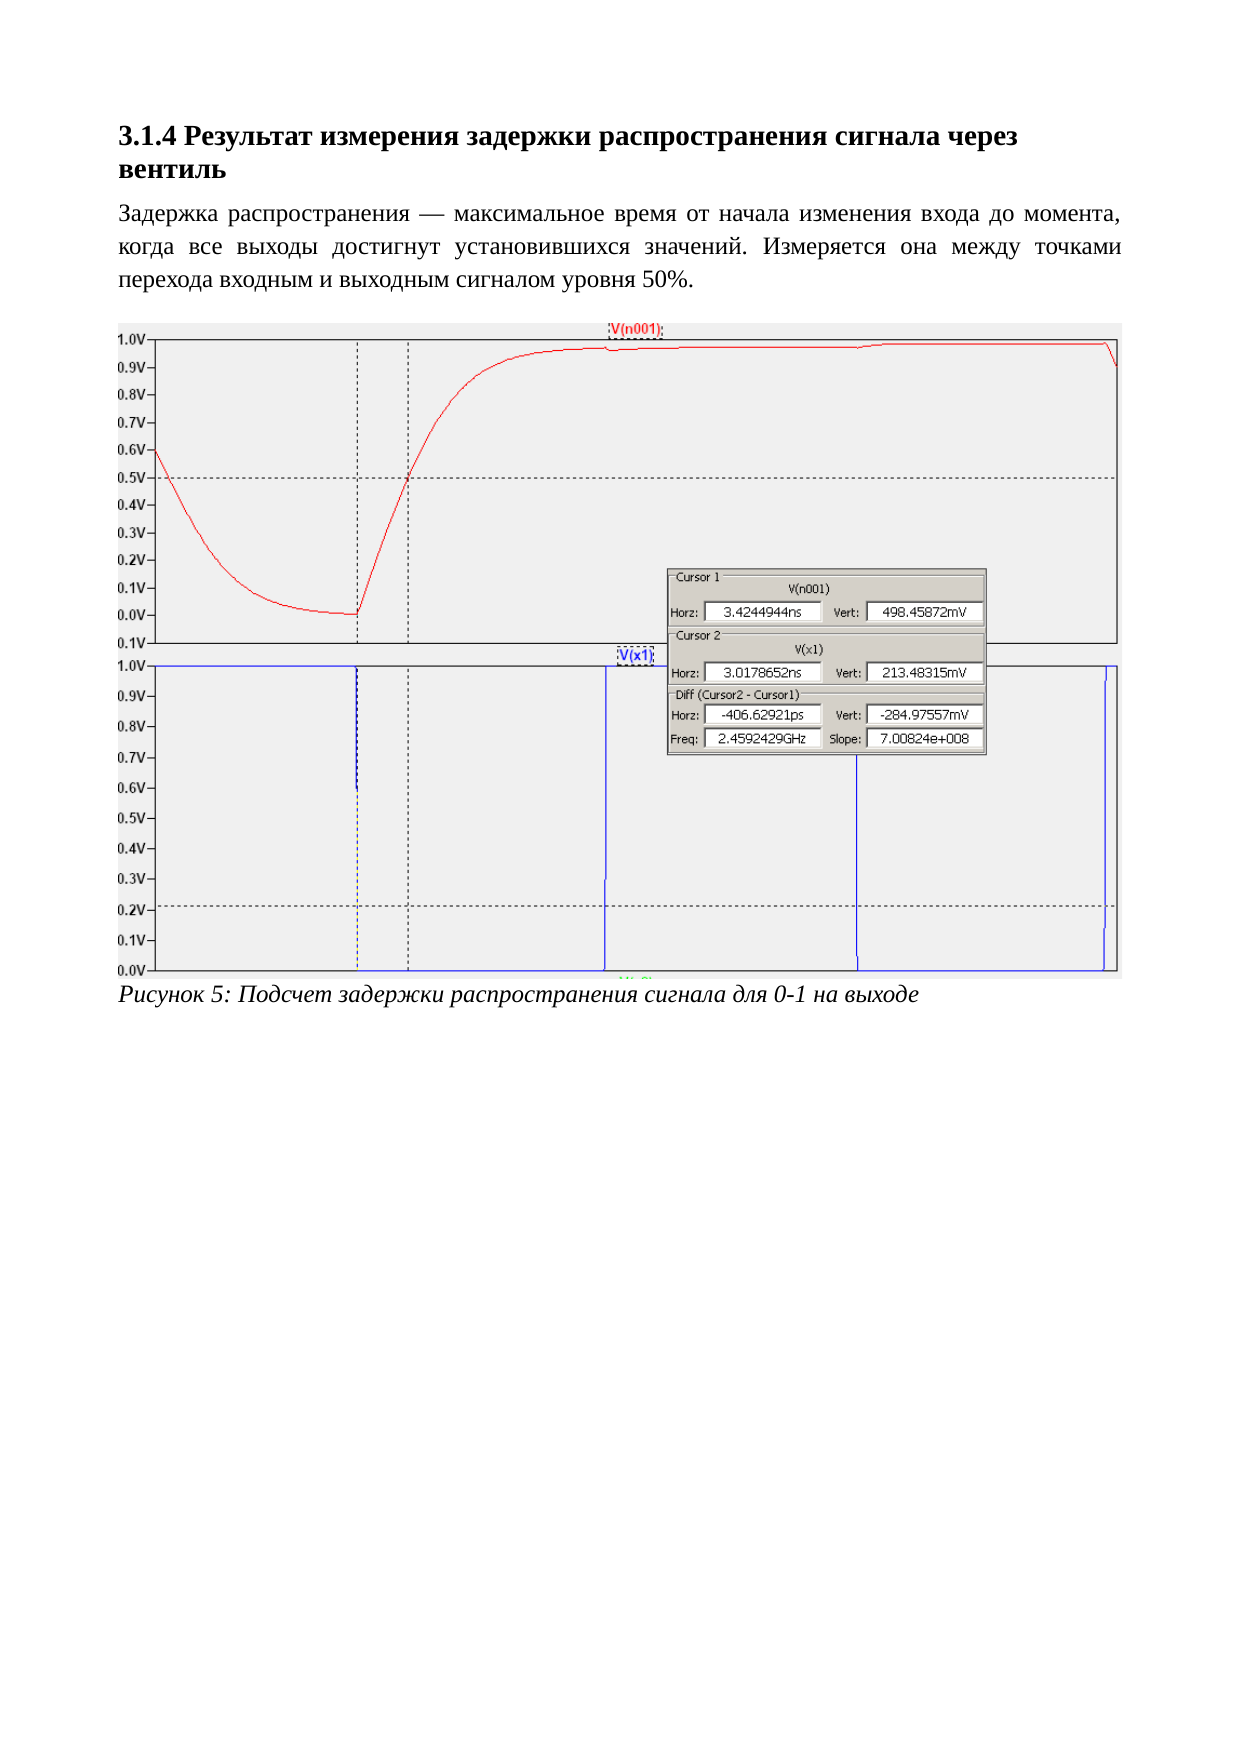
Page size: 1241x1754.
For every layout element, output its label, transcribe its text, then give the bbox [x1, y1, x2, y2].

text Задержка распространения — максимальное время от начала изменения входа до момента, когда все выходы достигнут установившихся значений. Измеряется она между точками перехода входным и выходным сигналом уровня 50%. [118, 198, 1122, 292]
picture [118, 323, 1123, 979]
text Рисунок 5: Подсчет задержки распространения сигнала для 0-1 на выходе [118, 979, 1122, 1008]
subtitle 3.1.4 Результат измерения задержки распространения сигнала через вентиль [118, 118, 1122, 185]
